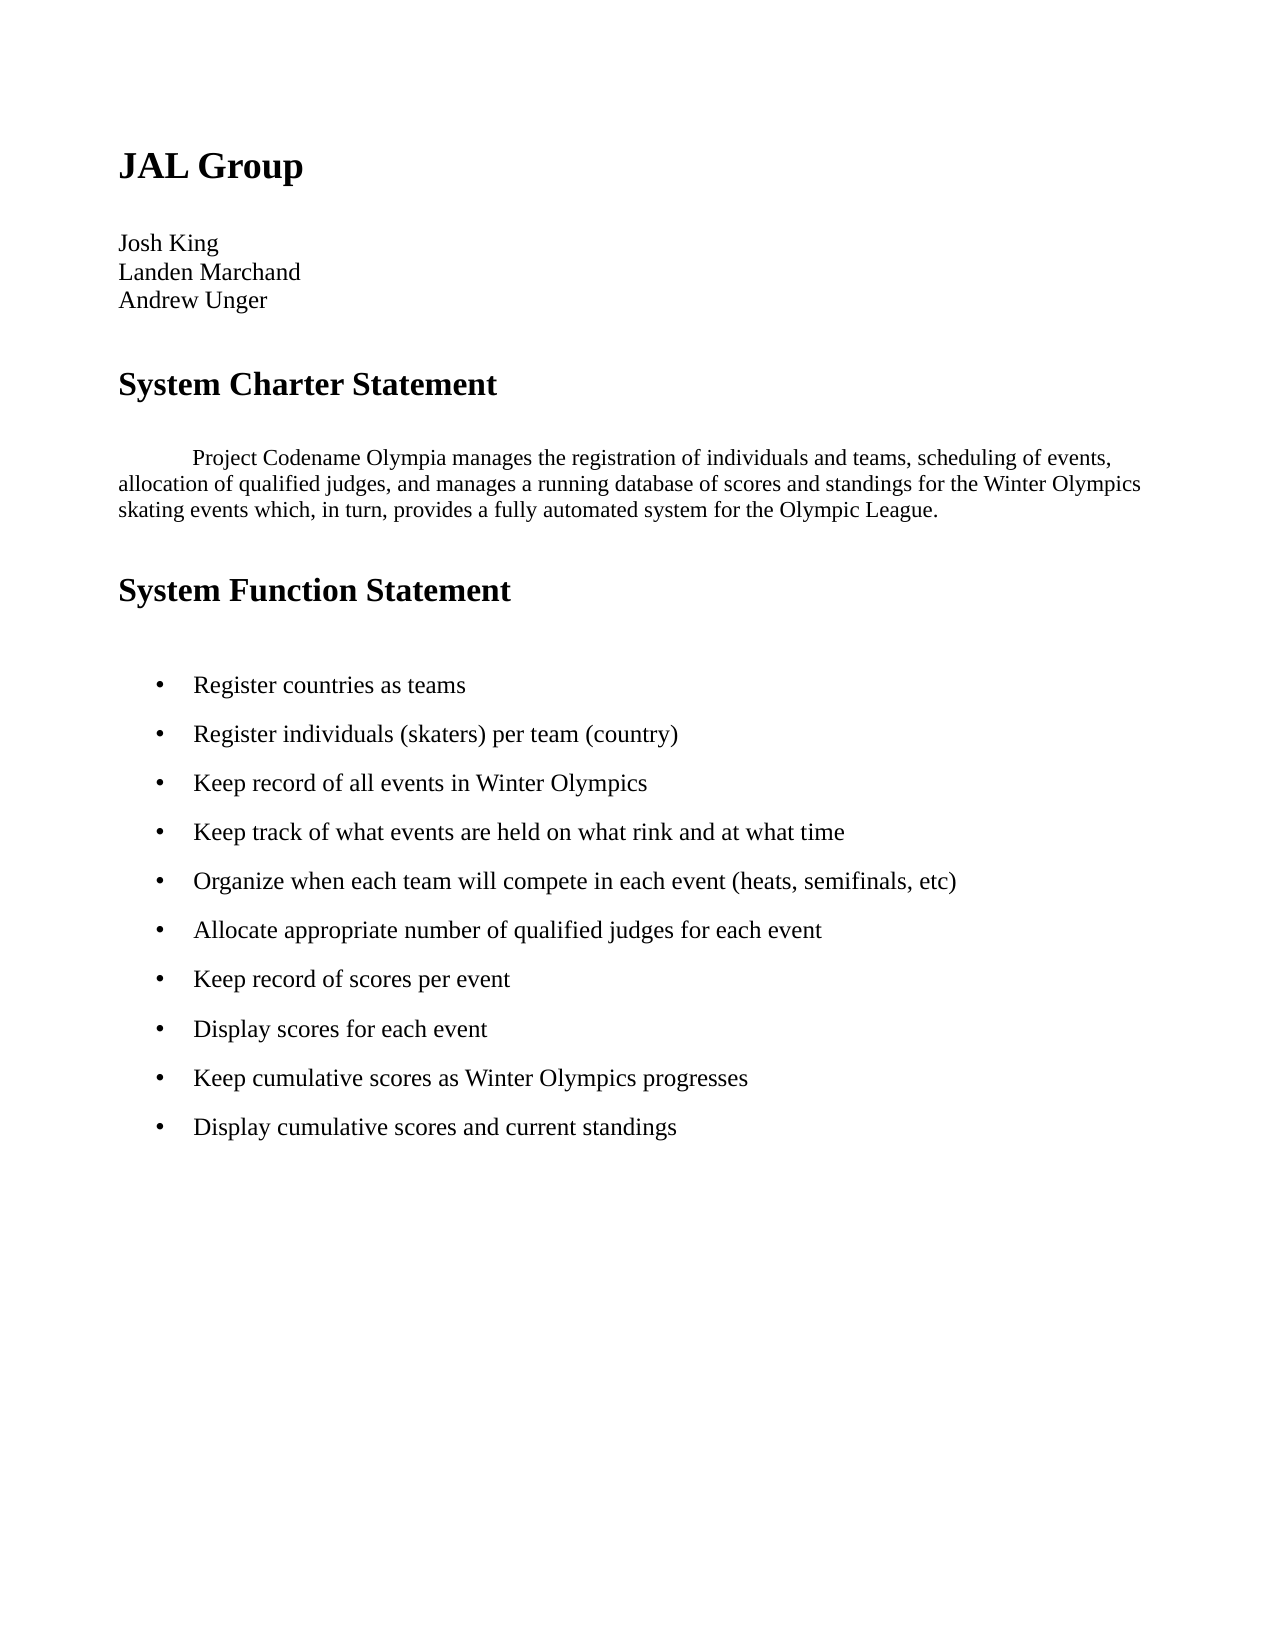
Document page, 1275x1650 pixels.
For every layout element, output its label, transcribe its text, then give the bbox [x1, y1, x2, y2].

text Project Codename Olympia manages the registration of individuals and teams, scheduling of events, allocation of qualified judges, and manages a running database of scores and standings for the Winter Olympics skating events which, in turn, provides a fully automated system for the Olympic League. [118, 444, 1157, 523]
list Display scores for each event [156, 1014, 1157, 1042]
list Keep cumulative scores as Winter Olympics progresses [156, 1063, 1157, 1091]
list Allocate appropriate number of qualified judges for each event [156, 916, 1157, 944]
subtitle System Function Statement [118, 570, 1157, 609]
text Landen Marchand [118, 257, 1157, 286]
subtitle System Charter Statement [118, 364, 1157, 402]
text Josh King [118, 228, 1157, 257]
list Keep record of all events in Winter Olympics [156, 768, 1157, 797]
list Organize when each team will compete in each event (heats, semifinals, etc) [156, 866, 1157, 895]
text Andrew Unger [118, 286, 1157, 314]
subtitle JAL Group [118, 143, 1157, 187]
list Display cumulative scores and current standings [156, 1112, 1157, 1141]
list Keep track of what events are held on what rink and at what time [156, 817, 1157, 846]
list Keep record of scores per event [156, 964, 1157, 993]
list Register individuals (skaters) per team (country) [156, 719, 1157, 748]
list Register countries as teams [156, 670, 1157, 699]
